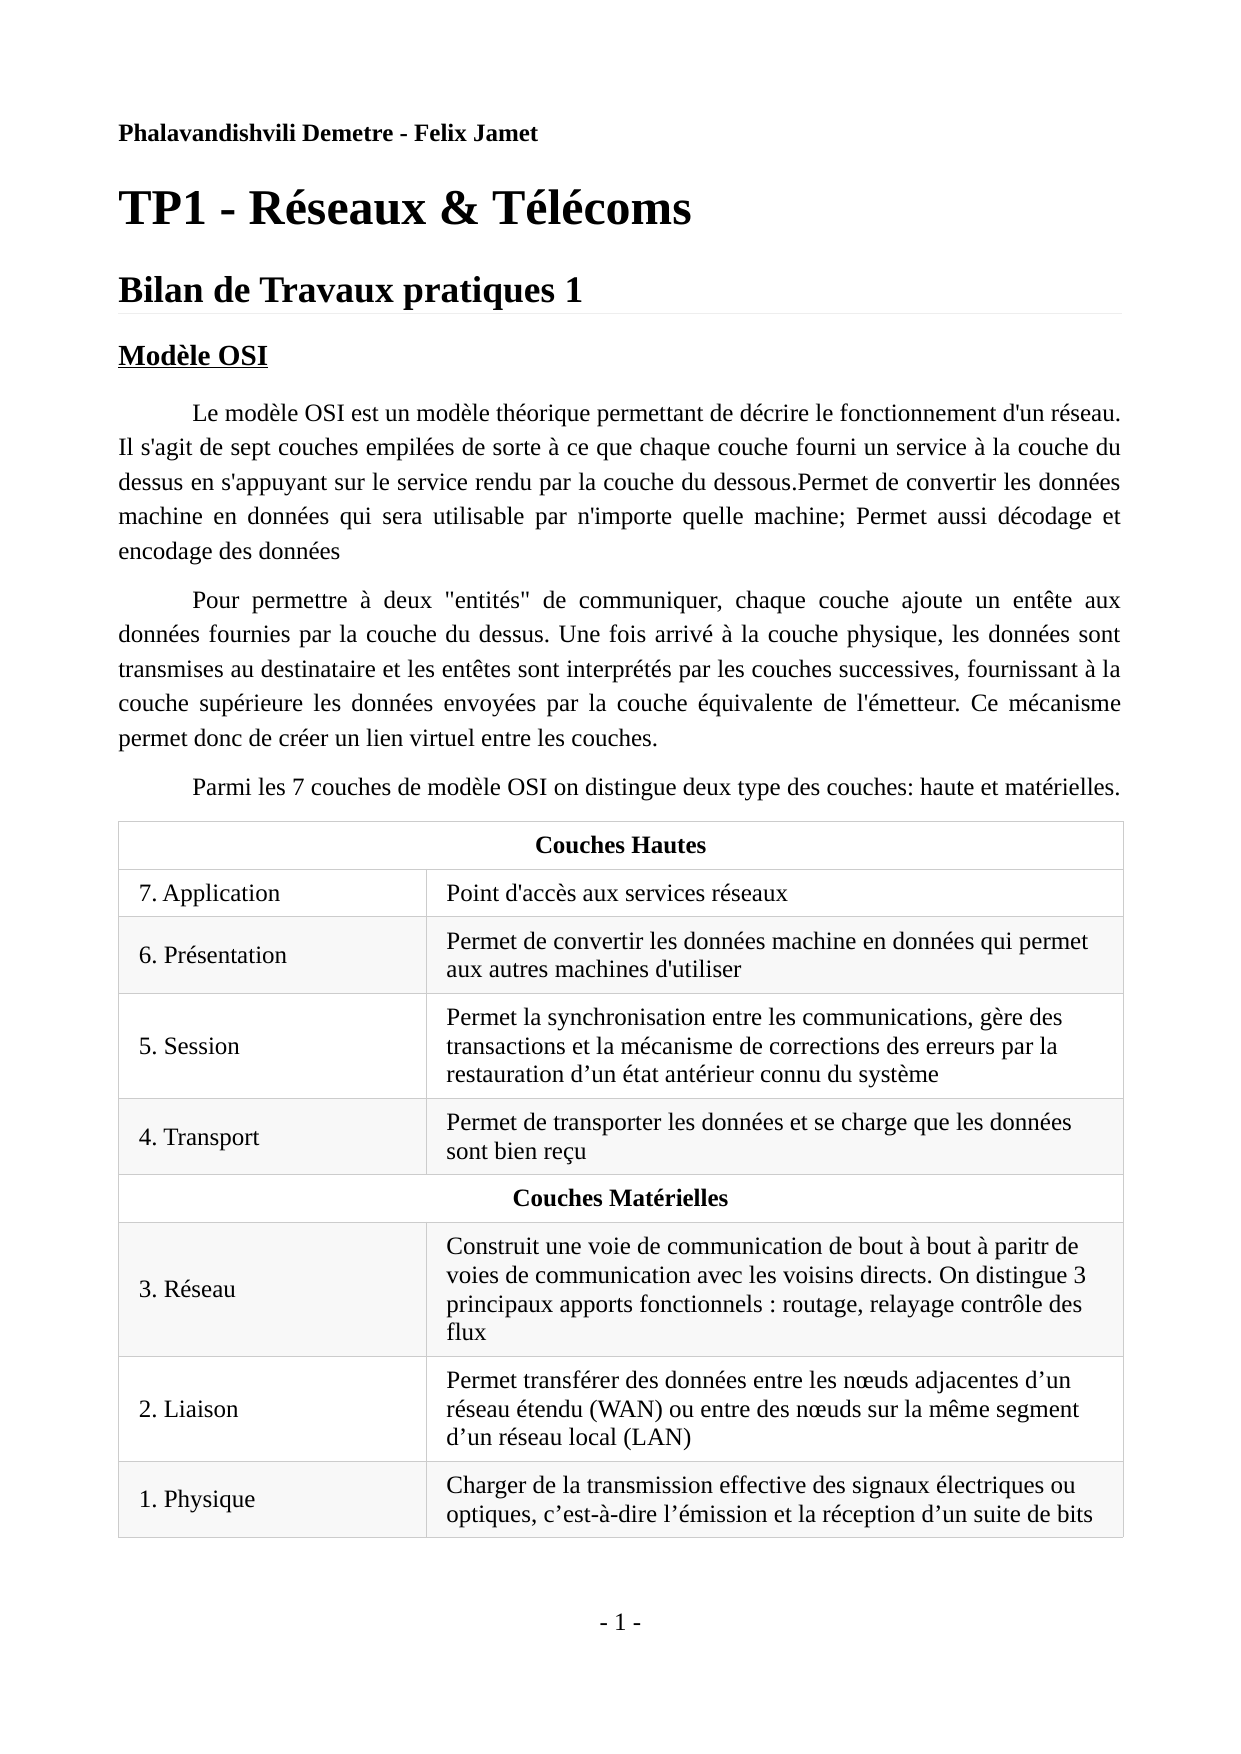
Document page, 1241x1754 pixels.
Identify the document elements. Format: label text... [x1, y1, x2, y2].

table_cell 3. Réseau [119, 1223, 426, 1356]
table_cell Permet la synchronisation entre les communications, gère des transactions et la mécanisme de corrections des erreurs par la restauration d’un état antérieur connu du système [427, 994, 1123, 1098]
text Phalavandishvili Demetre - Felix Jamet [118, 118, 1122, 147]
table_cell 1. Physique [119, 1462, 426, 1537]
table_cell 2. Liaison [119, 1357, 426, 1461]
table_cell Charger de la transmission effective des signaux électriques ou optiques, c’est-à-dire l’émission et la réception d’un suite de bits [427, 1462, 1123, 1537]
text Parmi les 7 couches de modèle OSI on distingue deux type des couches: haute et matérielles. [118, 772, 1122, 801]
table_cell 6. Présentation [119, 917, 426, 993]
table_cell Couches Matérielles [119, 1175, 1123, 1222]
table_cell Point d'accès aux services réseaux [427, 870, 1123, 916]
table_cell Permet transférer des données entre les nœuds adjacentes d’un réseau étendu (WAN) ou entre des nœuds sur la même segment d’un réseau local (LAN) [427, 1357, 1123, 1461]
subtitle Bilan de Travaux pratiques 1 [118, 267, 1122, 313]
subtitle TP1 - Réseaux & Télécoms [118, 178, 1122, 235]
table_cell Permet de transporter les données et se charge que les données sont bien reçu [427, 1099, 1123, 1174]
table_header Couches Hautes [119, 822, 1123, 869]
table_cell 5. Session [119, 994, 426, 1098]
table_cell Permet de convertir les données machine en données qui permet aux autres machines d'utiliser [427, 917, 1123, 993]
table_cell Construit une voie de communication de bout à bout à paritr de voies de communication avec les voisins directs. On distingue 3 principaux apports fonctionnels : routage, relayage contrôle des flux [427, 1223, 1123, 1356]
table_cell 4. Transport [119, 1099, 426, 1174]
text Pour permettre à deux "entités" de communiquer, chaque couche ajoute un entête aux données fournies par la couche du dessus. Une fois arrivé à la couche physique, les données sont transmises au destinataire et les entêtes sont interprétés par les couches successives, fournissant à la couche supérieure les données envoyées par la couche équivalente de l'émetteur. Ce mécanisme permet donc de créer un lien virtuel entre les couches. [118, 585, 1122, 752]
subtitle Modèle OSI [118, 338, 1122, 371]
text Le modèle OSI est un modèle théorique permettant de décrire le fonctionnement d'un réseau. Il s'agit de sept couches empilées de sorte à ce que chaque couche fourni un service à la couche du dessus en s'appuyant sur le service rendu par la couche du dessous.Permet de convertir les données machine en données qui sera utilisable par n'importe quelle machine; Permet aussi décodage et encodage des données [118, 398, 1122, 565]
table_cell 7. Application [119, 870, 426, 916]
